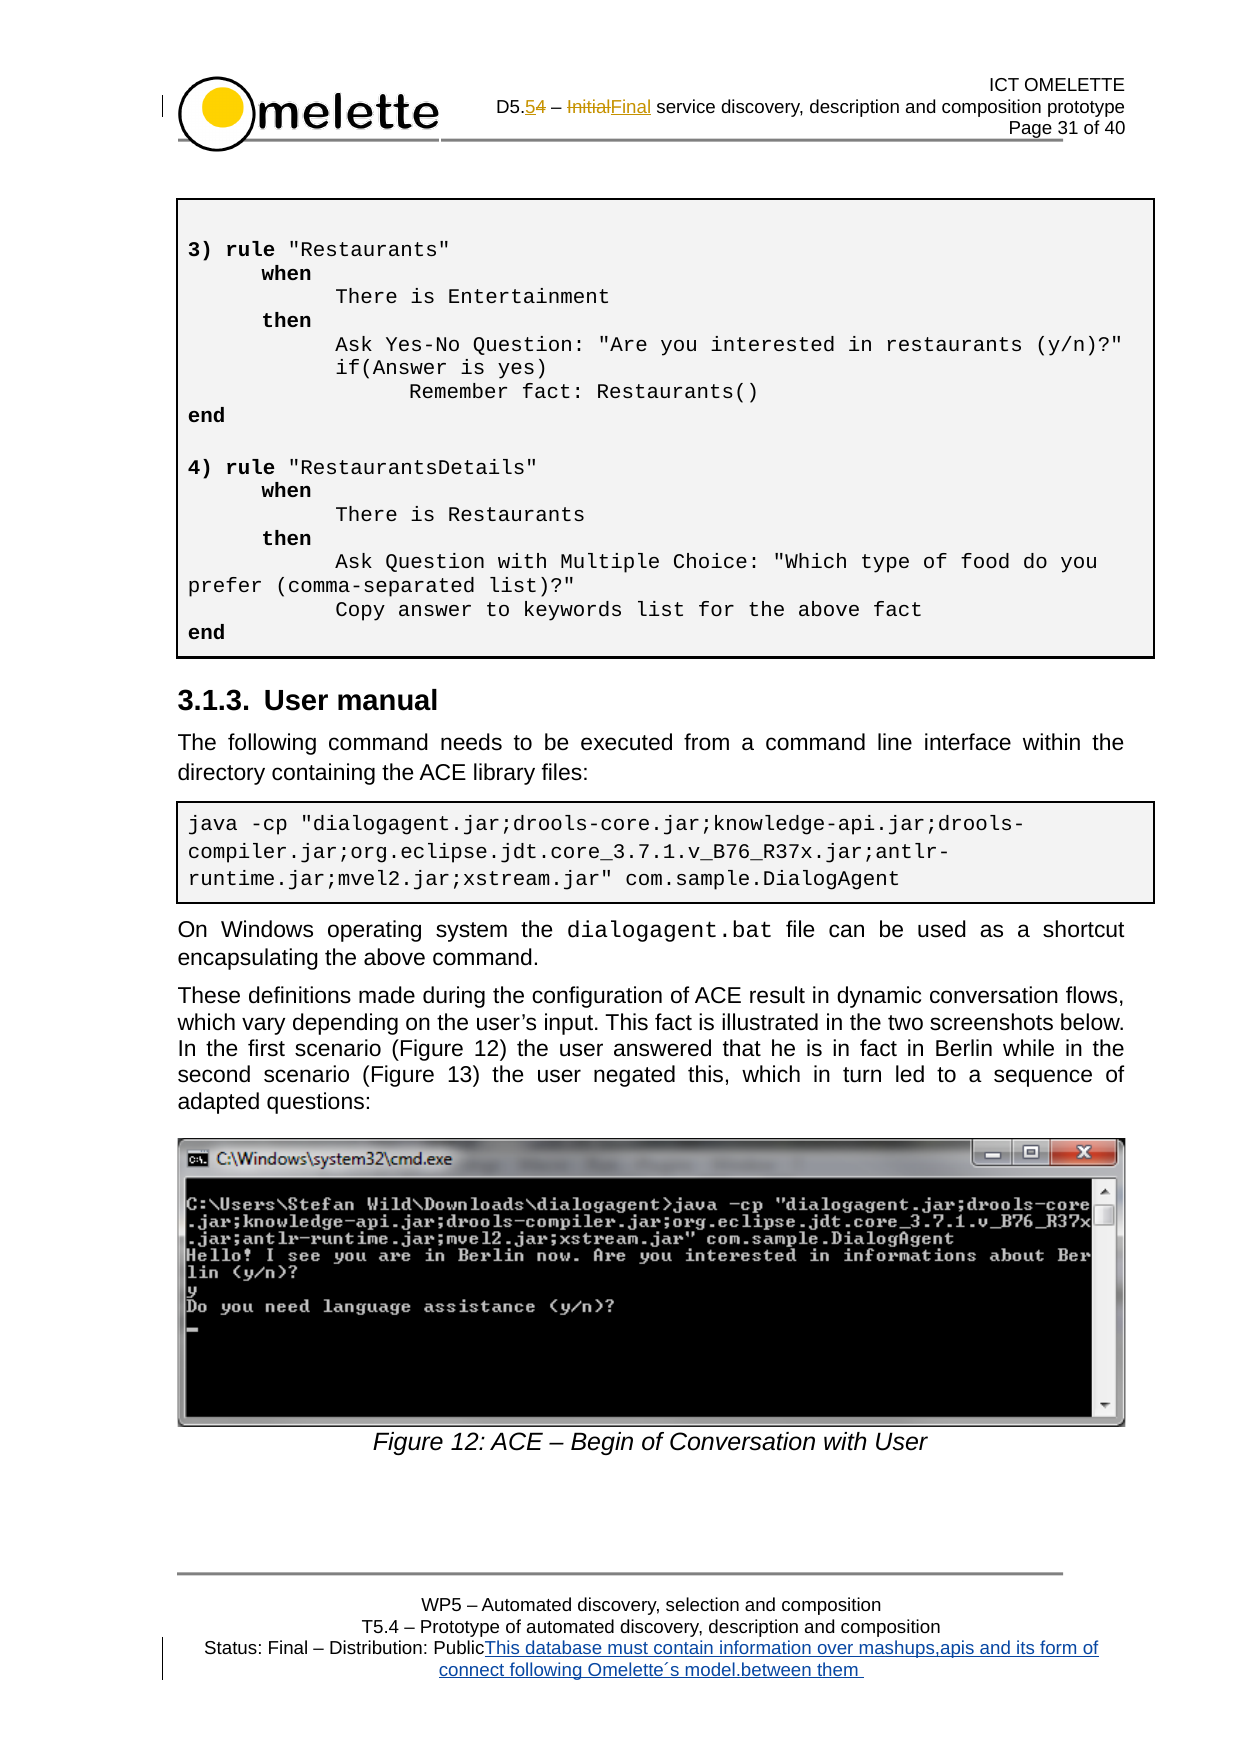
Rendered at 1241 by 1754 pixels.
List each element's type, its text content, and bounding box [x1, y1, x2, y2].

picture [178, 76, 439, 152]
picture [177, 1138, 1126, 1427]
table_header java -cp "dialogagent.jar;drools-core.jar;knowledge-api.jar;drools-compiler.jar;org.eclipse.jdt.core_3.7.1.v_B76_R37x.jar;antlr-runtime.jar;mvel2.jar;xstream.jar" com.sample.DialogAgent [178, 803, 1153, 902]
table_header 3) rule "Restaurants" when There is Entertainment then Ask Yes-No Question: "Are you interested in restaurants (y/n)?" if(Answer is yes) Remember fact: Restaurants() end 4) rule "RestaurantsDetails" when There is Restaurants then Ask Question with Multiple Choice: "Which type of food do you prefer (comma-separated list)?" Copy answer to keywords list for the above fact end [178, 200, 1153, 656]
text Figure 12: ACE – Begin of Conversation with User [177, 1427, 1125, 1455]
text On Windows operating system the dialogagent.bat file can be used as a shortcut encapsulating the above command. [177, 916, 1125, 970]
subtitle User manual [177, 683, 1125, 717]
text These definitions made during the configuration of ACE result in dynamic conversation flows, which vary depending on the user’s input. This fact is illustrated in the two screenshots below. In the first scenario (Figure 12) the user answered that he is in fact in Berlin while in the second scenario (Figure 13) the user negated this, which in turn led to a sequence of adapted questions: [177, 982, 1125, 1114]
text The following command needs to be executed from a command line interface within the directory containing the ACE library files: [177, 729, 1125, 785]
